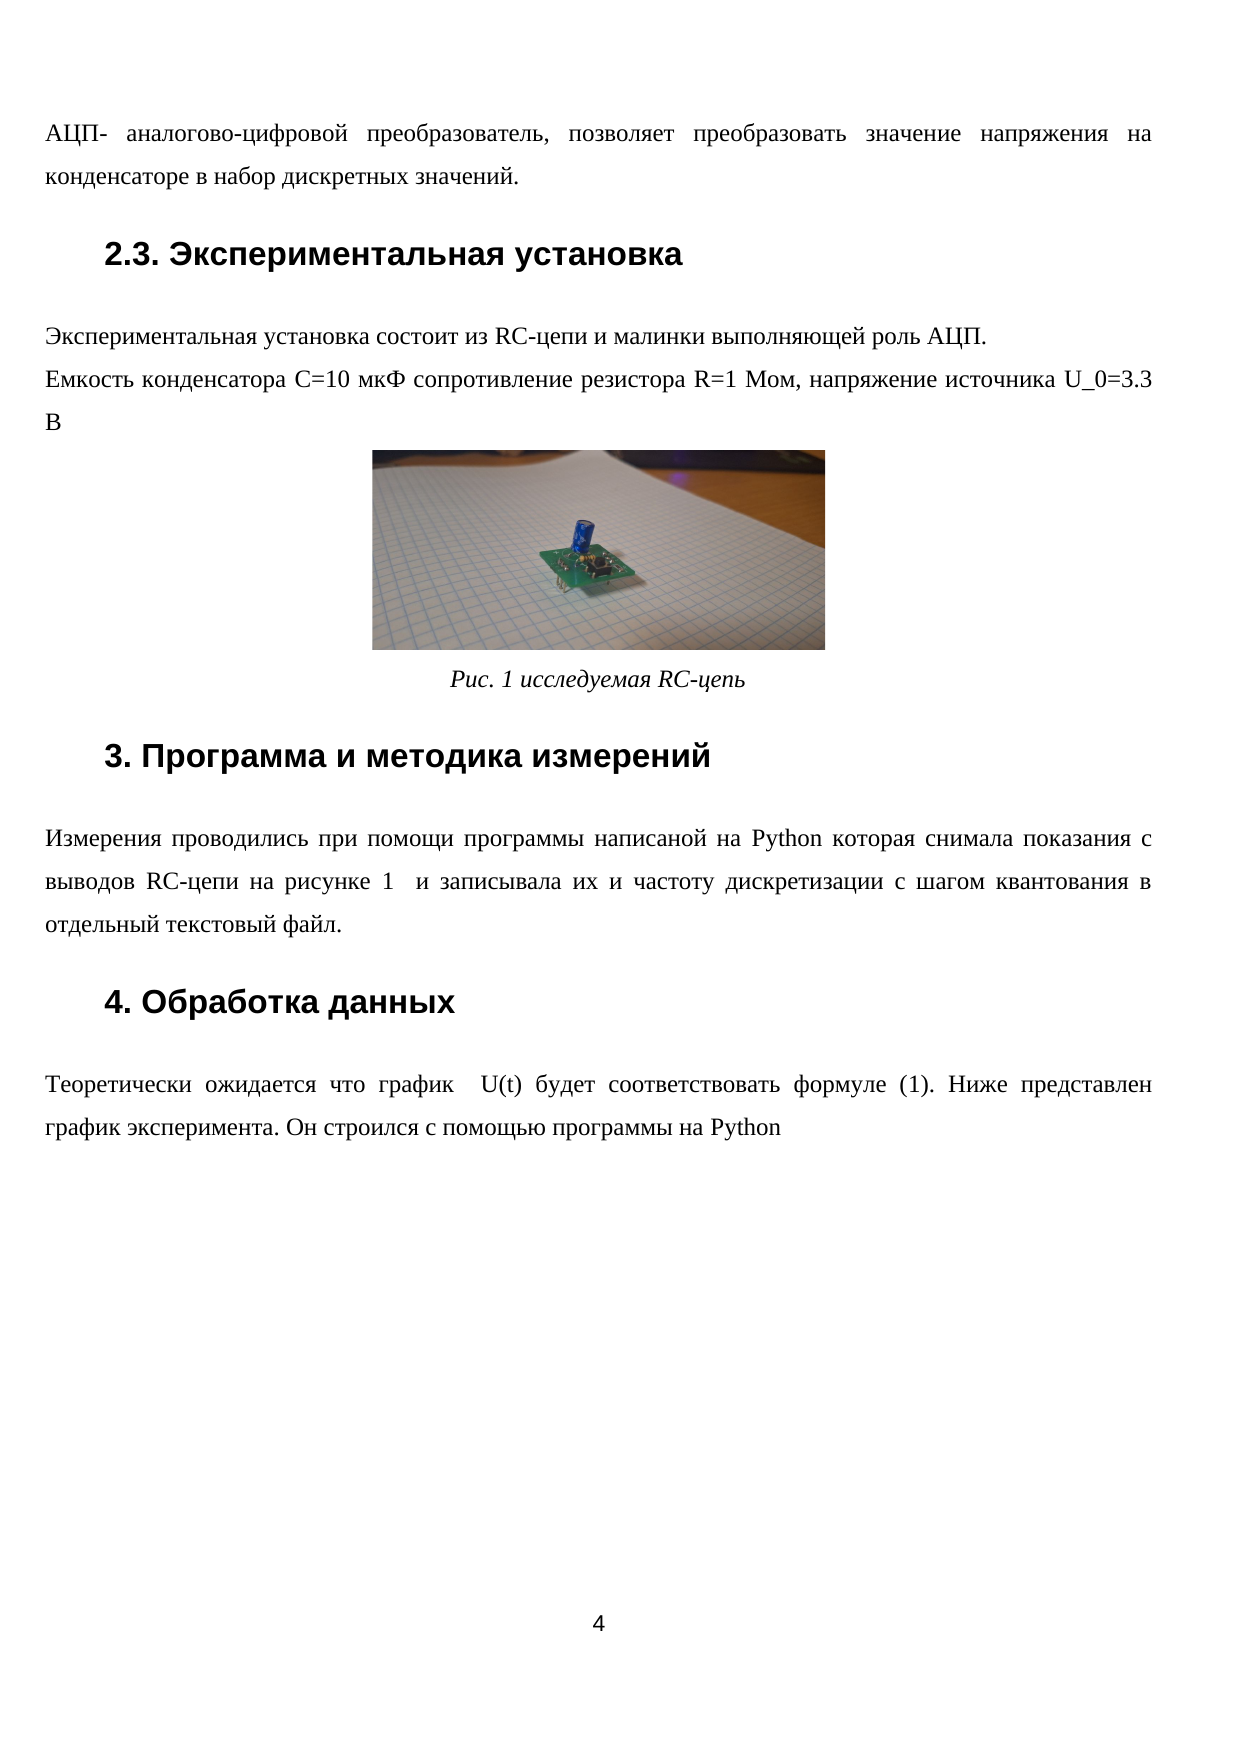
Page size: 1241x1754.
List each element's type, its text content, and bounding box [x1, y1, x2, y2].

subtitle Обработка данных [45, 982, 1152, 1021]
text Теоретически ожидается что график U(t) будет соответствовать формуле (1). Ниже представлен график эксперимента. Он строился с помощью программы на Python [45, 1069, 1152, 1141]
subtitle Экспериментальная установка [45, 234, 1152, 272]
text Емкость конденсатора C=10 мкФ сопротивление резистора R=1 Мом, напряжение источника U_0=3.3 В [45, 364, 1152, 436]
text Измерения проводились при помощи программы написаной на Python которая снимала показания с выводов RC-цепи на рисунке 1 и записывала их и частоту дискретизации с шагом квантования в отдельный текстовый файл. [45, 823, 1152, 938]
picture [372, 450, 826, 650]
text Рис. 1 исследуемая RC-цепь [45, 664, 1152, 692]
subtitle Программа и методика измерений [45, 736, 1152, 775]
text Экспериментальная установка состоит из RC-цепи и малинки выполняющей роль АЦП. [45, 321, 1152, 350]
text АЦП- аналогово-цифровой преобразователь, позволяет преобразовать значение напряжения на конденсаторе в набор дискретных значений. [45, 118, 1152, 190]
